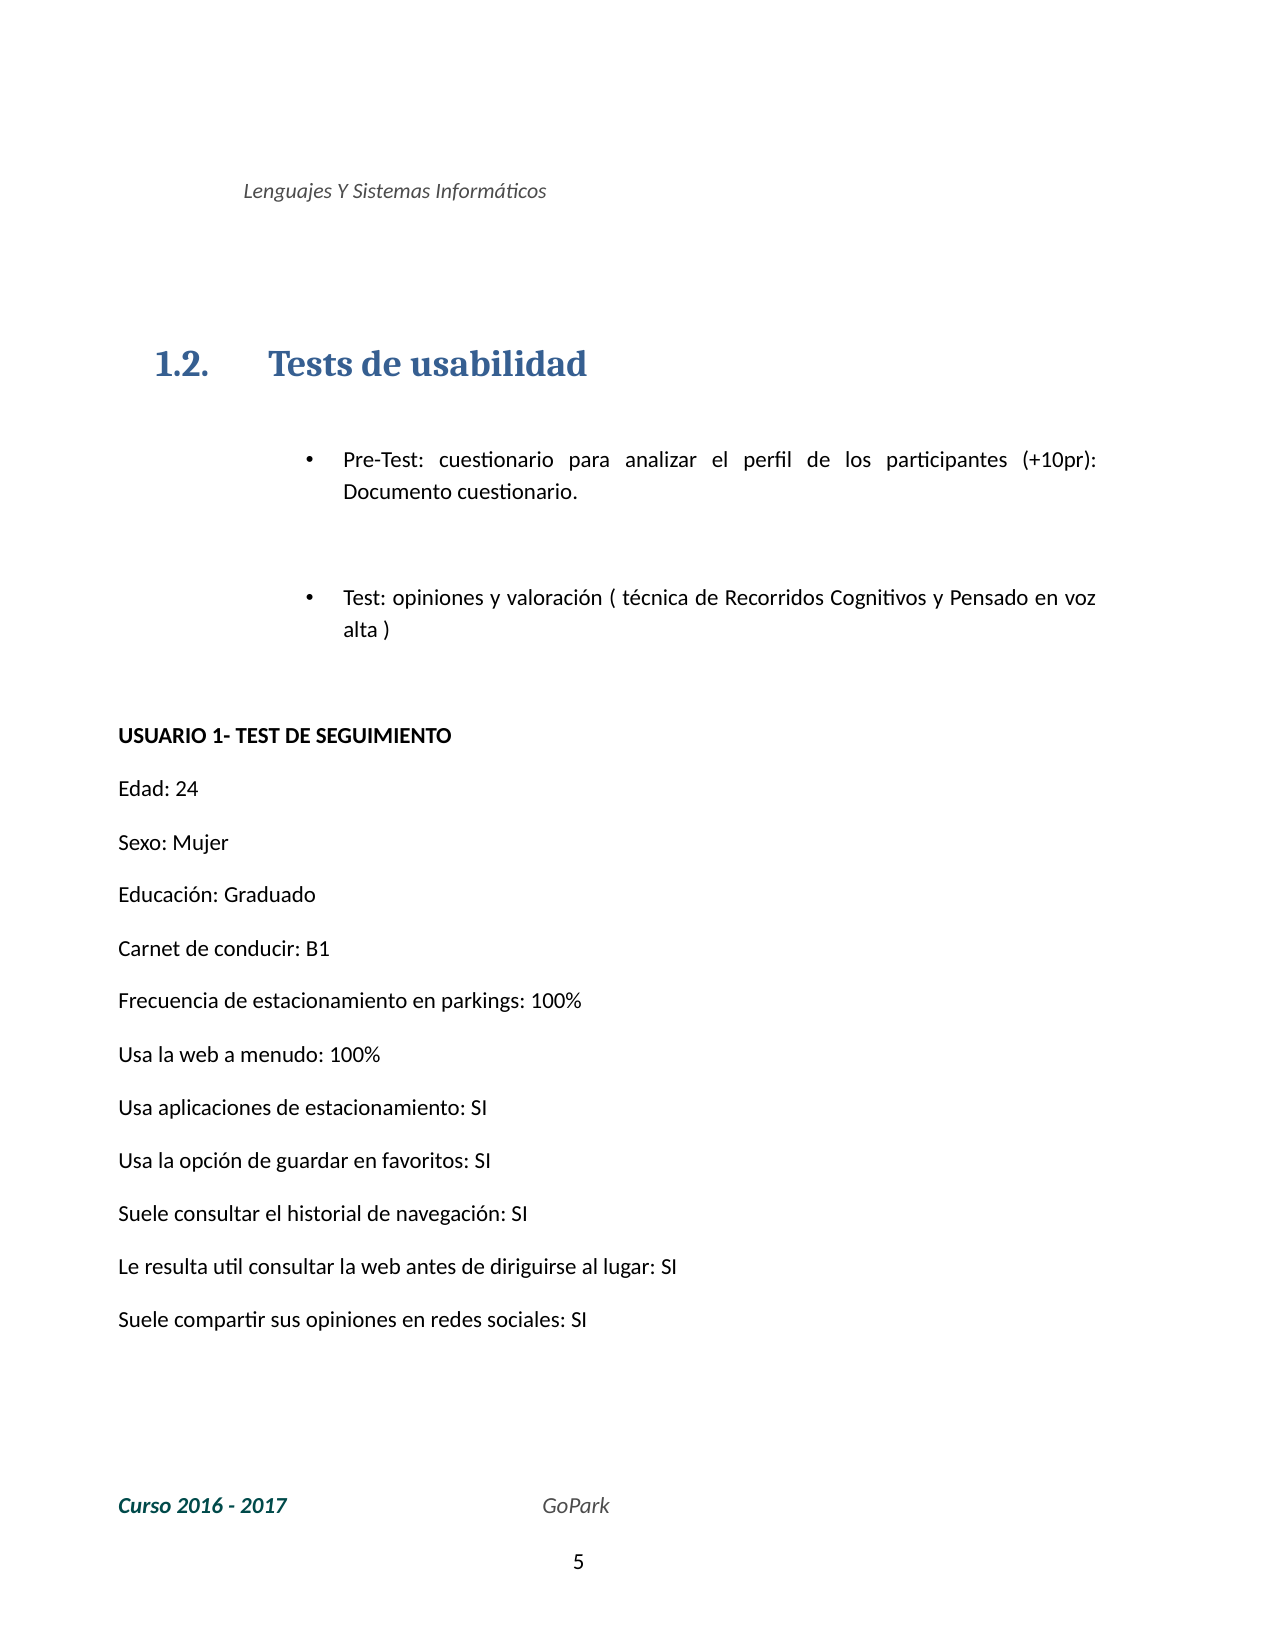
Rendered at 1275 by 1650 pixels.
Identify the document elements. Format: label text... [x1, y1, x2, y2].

text Usa la web a menudo: 100% [118, 1040, 1098, 1068]
text USUARIO 1- TEST DE SEGUIMIENTO [118, 722, 1098, 749]
text Frecuencia de estacionamiento en parkings: 100% [118, 987, 1098, 1015]
text Sexo: Mujer [118, 828, 1098, 856]
text Carnet de conducir: B1 [118, 934, 1098, 962]
text Usa la opción de guardar en favoritos: SI [118, 1146, 1098, 1174]
text Le resulta util consultar la web antes de diriguirse al lugar: SI [118, 1252, 1098, 1280]
list Tests de usabilidad [156, 342, 1098, 386]
text Edad: 24 [118, 774, 1098, 803]
text Usa aplicaciones de estacionamiento: SI [118, 1093, 1098, 1121]
text Suele consultar el historial de navegación: SI [118, 1199, 1098, 1227]
list Pre-Test: cuestionario para analizar el perfil de los participantes (+10pr): Documento cuestionario. [306, 445, 1098, 505]
text Educación: Graduado [118, 881, 1098, 909]
text Suele compartir sus opiniones en redes sociales: SI [118, 1305, 1098, 1333]
list Test: opiniones y valoración ( técnica de Recorridos Cognitivos y Pensado en voz alta ) [306, 583, 1098, 643]
